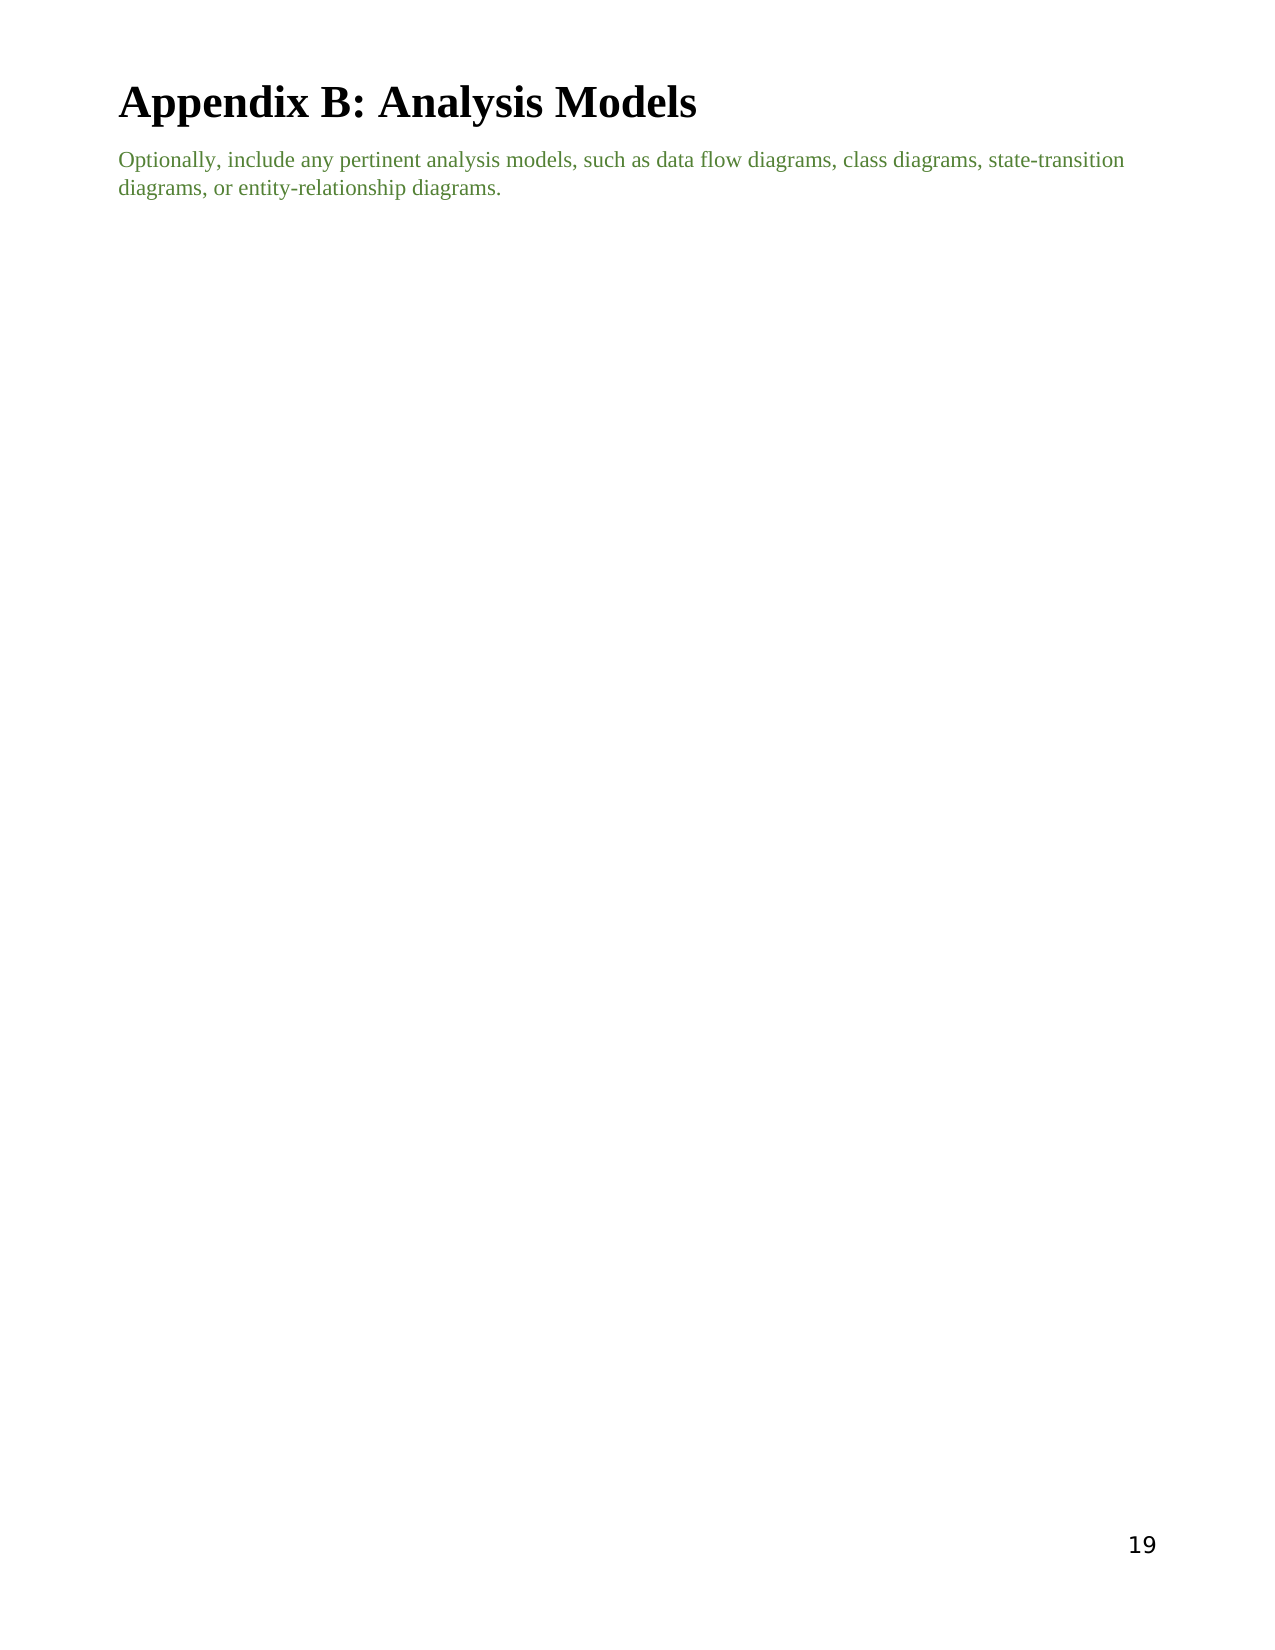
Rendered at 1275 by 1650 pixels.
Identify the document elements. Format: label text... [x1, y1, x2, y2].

text Optionally, include any pertinent analysis models, such as data flow diagrams, class diagrams, state-transition diagrams, or entity-relationship diagrams. [118, 146, 1157, 200]
text Appendix B: Analysis Models [118, 75, 1157, 128]
